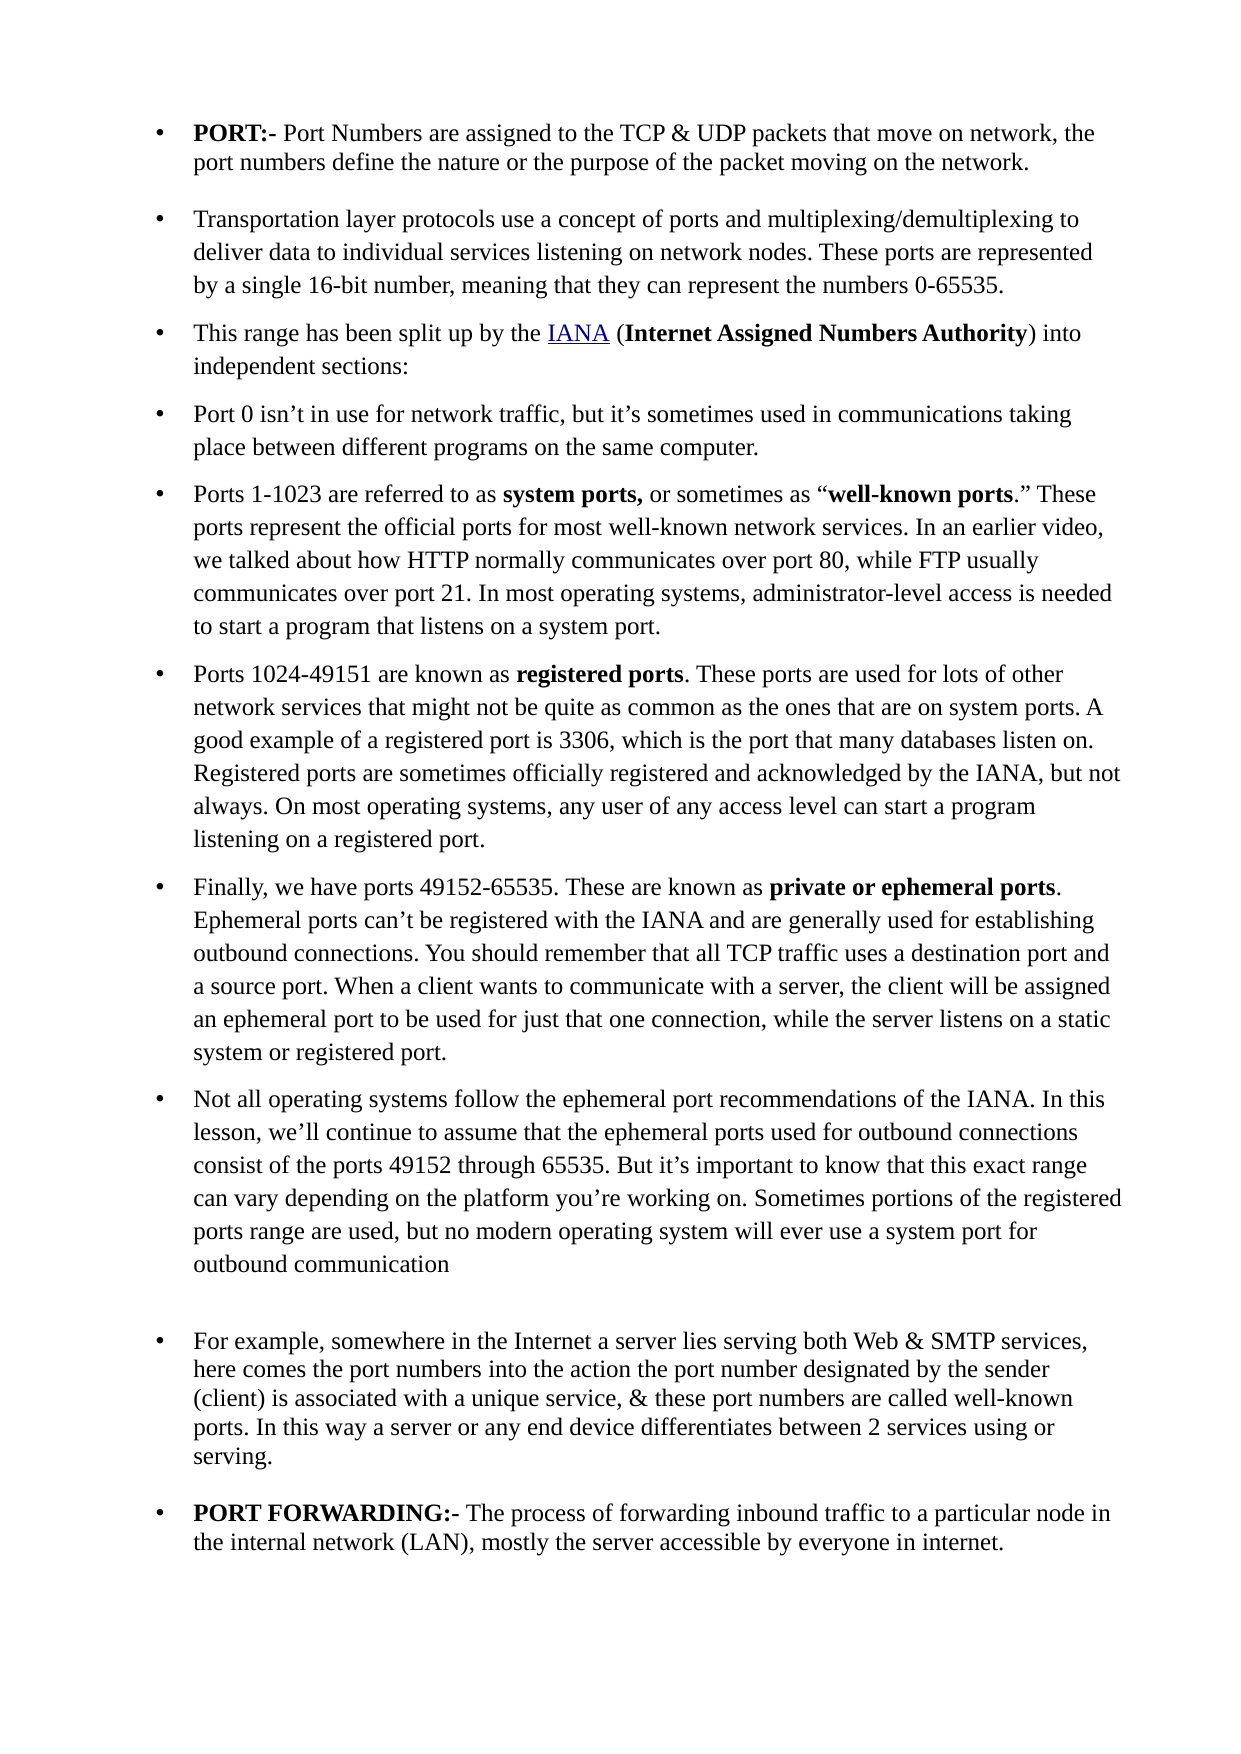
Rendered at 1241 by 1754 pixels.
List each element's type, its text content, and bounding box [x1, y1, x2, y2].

list Not all operating systems follow the ephemeral port recommendations of the IANA. In this lesson, we’ll continue to assume that the ephemeral ports used for outbound connections consist of the ports 49152 through 65535. But it’s important to know that this exact range can vary depending on the platform you’re working on. Sometimes portions of the registered ports range are used, but no modern operating system will ever use a system port for outbound communication [156, 1084, 1122, 1278]
list Transportation layer protocols use a concept of ports and multiplexing/demultiplexing to deliver data to individual services listening on network nodes. These ports are represented by a single 16-bit number, meaning that they can represent the numbers 0-65535. [156, 204, 1122, 299]
list For example, somewhere in the Internet a server lies serving both Web & SMTP services, here comes the port numbers into the action the port number designated by the sender (client) is associated with a unique service, & these port numbers are called well-known ports. In this way a server or any end device differentiates between 2 services using or serving. [156, 1326, 1122, 1469]
list Ports 1-1023 are referred to as system ports, or sometimes as “well-known ports.” These ports represent the official ports for most well-known network services. In an earlier video, we talked about how HTTP normally communicates over port 80, while FTP usually communicates over port 21. In most operating systems, administrator-level access is needed to start a program that listens on a system port. [156, 479, 1122, 640]
list Finally, we have ports 49152-65535. These are known as private or ephemeral ports. Ephemeral ports can’t be registered with the IANA and are generally used for establishing outbound connections. You should remember that all TCP traffic uses a destination port and a source port. When a client wants to communicate with a server, the client will be assigned an ephemeral port to be used for just that one connection, while the server listens on a static system or registered port. [156, 872, 1122, 1066]
list PORT FORWARDING:- The process of forwarding inbound traffic to a particular node in the internal network (LAN), mostly the server accessible by everyone in internet. [156, 1498, 1122, 1556]
list This range has been split up by the IANA (Internet Assigned Numbers Authority) into independent sections: [156, 318, 1122, 380]
list Port 0 isn’t in use for network traffic, but it’s sometimes used in communications taking place between different programs on the same computer. [156, 399, 1122, 460]
list Ports 1024-49151 are known as registered ports. These ports are used for lots of other network services that might not be quite as common as the ones that are on system ports. A good example of a registered port is 3306, which is the port that many databases listen on. Registered ports are sometimes officially registered and acknowledged by the IANA, but not always. On most operating systems, any user of any access level can start a program listening on a registered port. [156, 659, 1122, 853]
list PORT:- Port Numbers are assigned to the TCP & UDP packets that move on network, the port numbers define the nature or the purpose of the packet moving on the network. [156, 118, 1122, 176]
